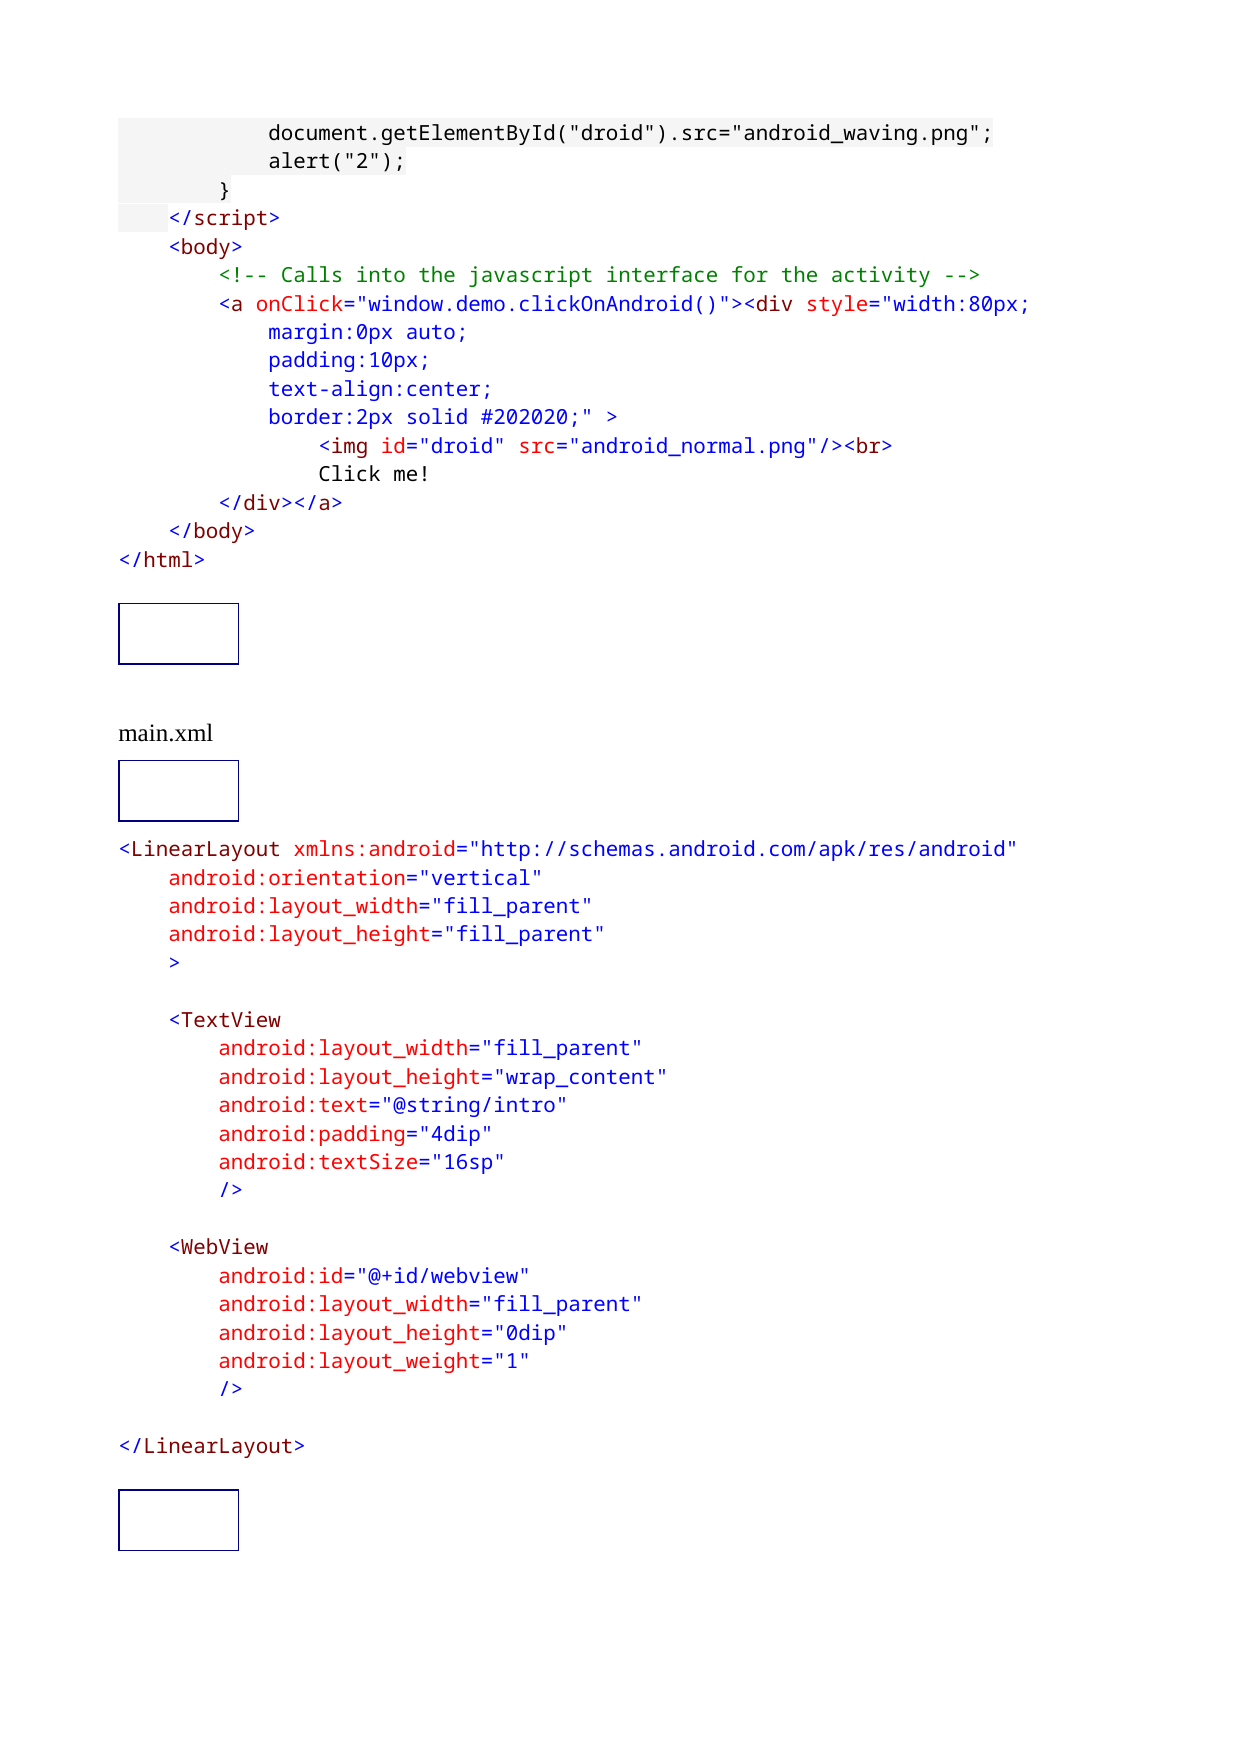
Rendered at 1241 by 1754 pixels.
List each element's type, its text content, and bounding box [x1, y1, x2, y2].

text document.getElementById("droid").src="android_waving.png"; [118, 118, 1122, 147]
text margin:0px auto; [118, 317, 1122, 346]
text <body> [118, 232, 1122, 260]
text border:2px solid #202020;" > [118, 402, 1122, 431]
text android:text="@string/intro" [118, 1090, 1122, 1119]
text } [118, 175, 1122, 203]
text </script> [118, 203, 1122, 232]
text /> [118, 1176, 1122, 1204]
text </body> [118, 516, 1122, 545]
text main.xml [118, 718, 1122, 747]
text alert("2"); [118, 147, 1122, 175]
text android:layout_height="0dip" [118, 1318, 1122, 1346]
text <a onClick="window.demo.clickOnAndroid()"><div style="width:80px; [118, 289, 1122, 317]
text android:layout_height="wrap_content" [118, 1062, 1122, 1090]
text /> [118, 1374, 1122, 1403]
text padding:10px; [118, 346, 1122, 374]
text </LinearLayout> [118, 1431, 1122, 1460]
text android:textSize="16sp" [118, 1147, 1122, 1176]
text <img id="droid" src="android_normal.png"/><br> [118, 431, 1122, 459]
text </div></a> [118, 488, 1122, 516]
text android:layout_width="fill_parent" [118, 891, 1122, 919]
text android:id="@+id/webview" [118, 1261, 1122, 1289]
text android:orientation="vertical" [118, 863, 1122, 891]
text Click me! [118, 459, 1122, 488]
text <!-- Calls into the javascript interface for the activity --> [118, 260, 1122, 289]
text android:layout_width="fill_parent" [118, 1033, 1122, 1062]
text android:padding="4dip" [118, 1119, 1122, 1147]
text > [118, 948, 1122, 976]
text </html> [118, 545, 1122, 573]
text <LinearLayout xmlns:android="http://schemas.android.com/apk/res/android" [118, 834, 1122, 863]
text android:layout_height="fill_parent" [118, 919, 1122, 948]
text android:layout_weight="1" [118, 1346, 1122, 1374]
text text-align:center; [118, 374, 1122, 402]
text android:layout_width="fill_parent" [118, 1289, 1122, 1318]
text <TextView [118, 1005, 1122, 1033]
text <WebView [118, 1232, 1122, 1261]
